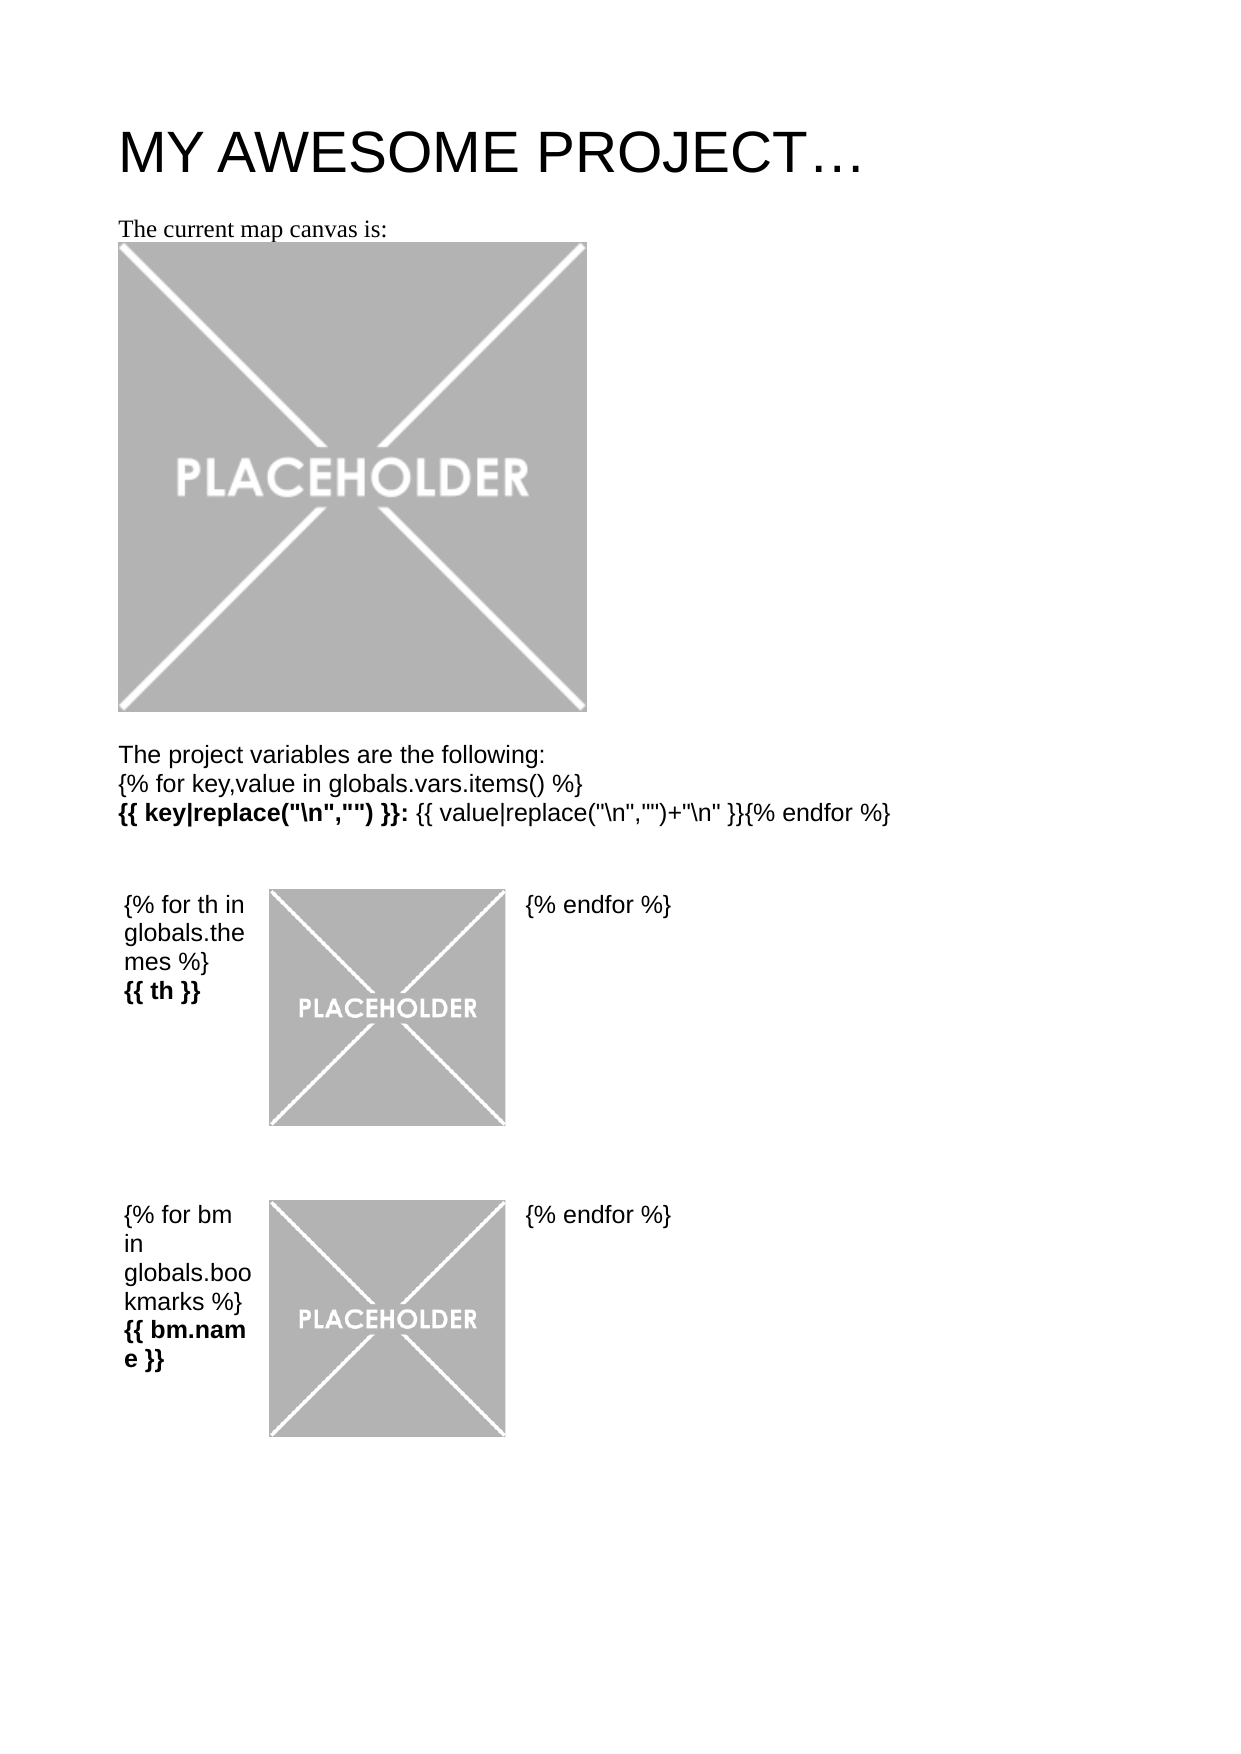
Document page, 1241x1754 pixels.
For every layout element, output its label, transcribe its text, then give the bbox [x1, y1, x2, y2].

table_header [264, 884, 520, 1137]
table_header {% for th in globals.themes %} {{ th }} [118, 884, 263, 1137]
text {% for key,value in globals.vars.items() %} {{ key|replace("\n","") }}: {{ value|replace("\n","")+"\n" }}{% endfor %} [118, 769, 1122, 826]
picture [269, 889, 506, 1126]
table_header [264, 1195, 520, 1447]
picture [269, 1200, 506, 1437]
text MY AWESOME PROJECT… [118, 118, 1122, 185]
picture [118, 242, 587, 712]
text The project variables are the following: [118, 740, 1122, 769]
text The current map canvas is: [118, 214, 1122, 243]
table_header {% endfor %} [520, 884, 679, 1137]
table_header {% endfor %} [520, 1195, 679, 1447]
table_header {% for bm in globals.bookmarks %} {{ bm.name }} [118, 1195, 263, 1447]
